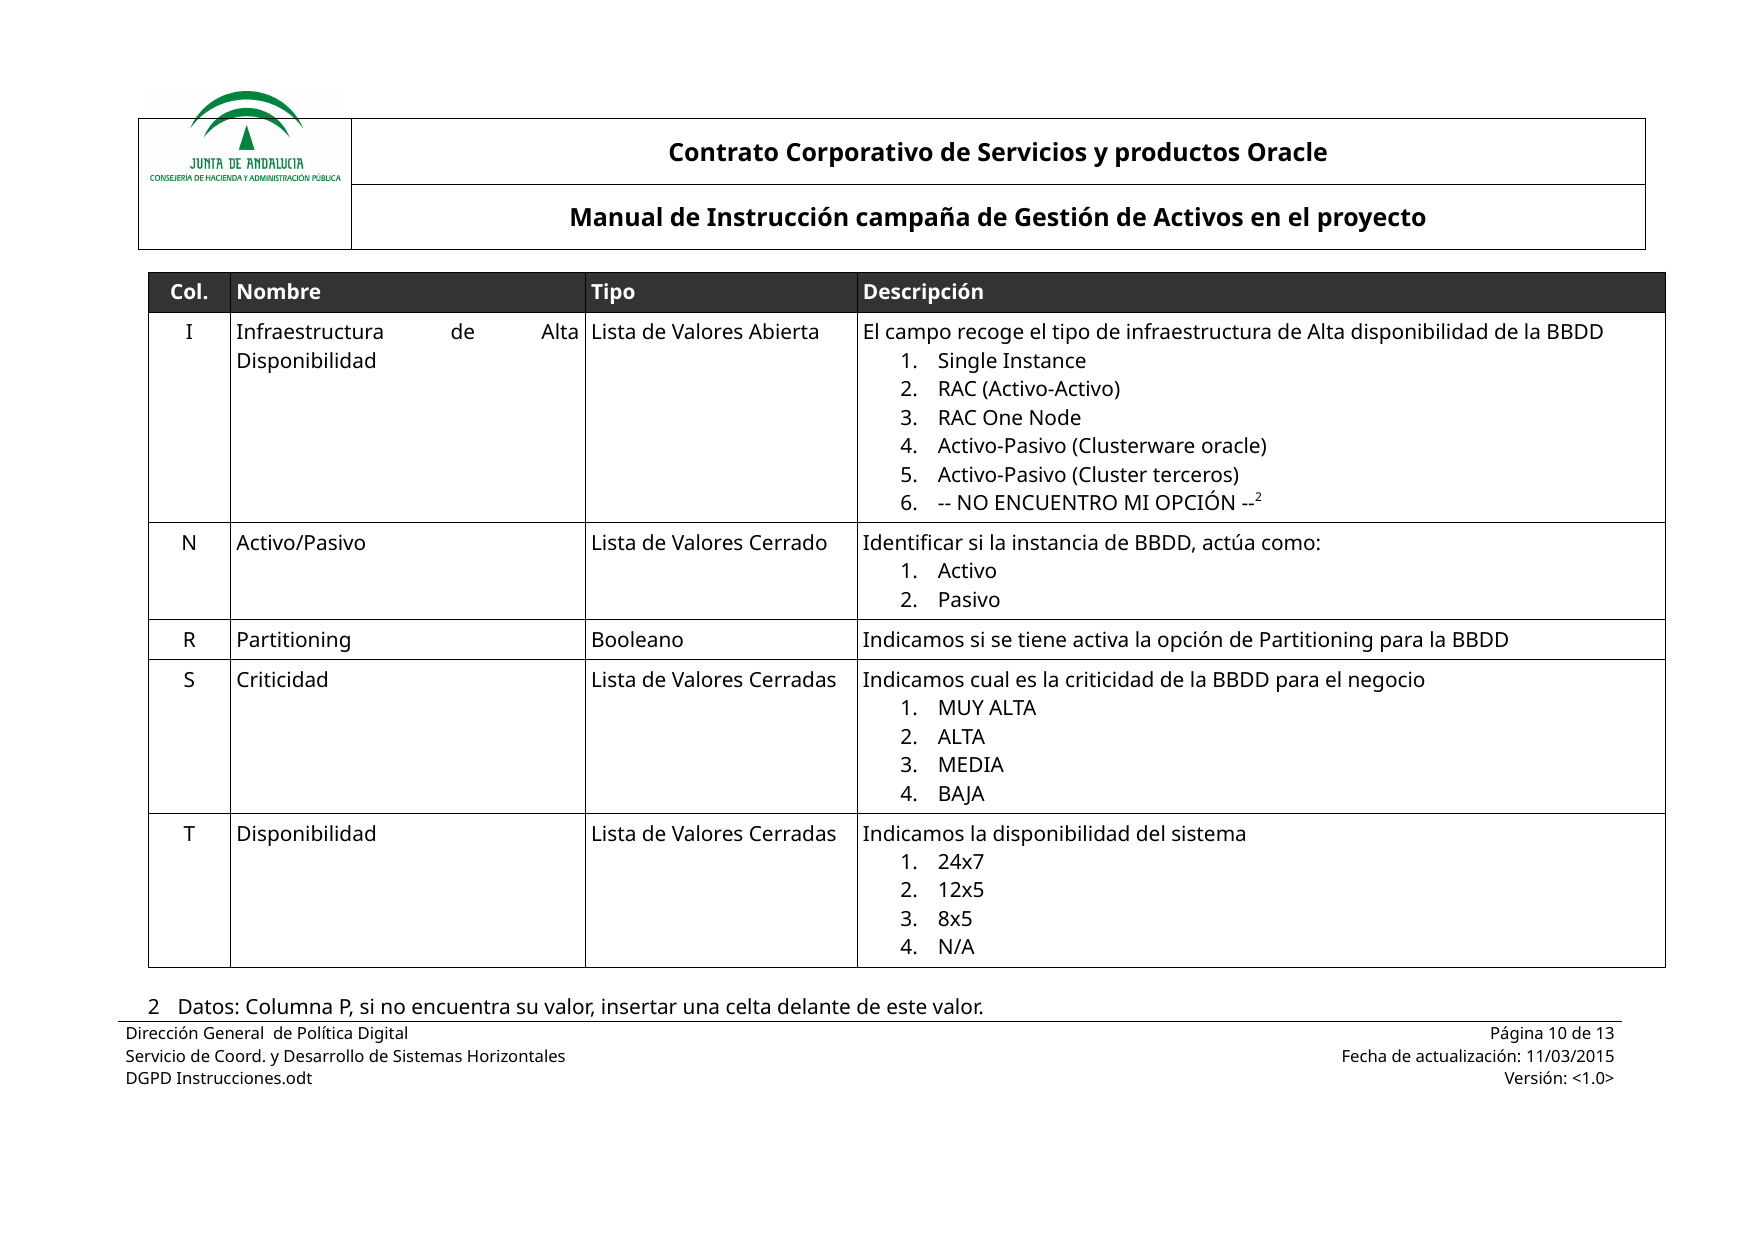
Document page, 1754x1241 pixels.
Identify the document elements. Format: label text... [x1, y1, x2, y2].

picture [149, 119, 342, 182]
table_cell Infraestructura de Alta Disponibilidad [231, 313, 585, 522]
picture [149, 89, 342, 118]
table_cell T [149, 814, 230, 967]
table_header Col. [149, 273, 230, 312]
table_cell Lista de Valores Cerradas [586, 814, 857, 967]
table_cell Indicamos si se tiene activa la opción de Partitioning para la BBDD [858, 620, 1665, 659]
table_cell Criticidad [231, 660, 585, 813]
table_header Tipo [586, 273, 857, 312]
table_cell Indicamos cual es la criticidad de la BBDD para el negocio MUY ALTA ALTA MEDIA BAJA [858, 660, 1665, 813]
table_cell R [149, 620, 230, 659]
table_cell Lista de Valores Abierta [586, 313, 857, 522]
table_cell S [149, 660, 230, 813]
table_cell Activo/Pasivo [231, 523, 585, 619]
table_cell El campo recoge el tipo de infraestructura de Alta disponibilidad de la BBDD Single Instance RAC (Activo-Activo) RAC One Node Activo-Pasivo (Clusterware oracle) Activo-Pasivo (Cluster terceros) -- NO ENCUENTRO MI OPCIÓN -- [858, 313, 1665, 522]
table_cell N [149, 523, 230, 619]
table_cell Booleano [586, 620, 857, 659]
table_cell I [149, 313, 230, 522]
table_cell Lista de Valores Cerradas [586, 660, 857, 813]
table_header Nombre [231, 273, 585, 312]
table_cell Lista de Valores Cerrado [586, 523, 857, 619]
table_cell Disponibilidad [231, 814, 585, 967]
table_cell Partitioning [231, 620, 585, 659]
table_cell Identificar si la instancia de BBDD, actúa como: Activo Pasivo [858, 523, 1665, 619]
table_cell Indicamos la disponibilidad del sistema 24x7 12x5 8x5 N/A [858, 814, 1665, 967]
table_header Descripción [858, 273, 1665, 312]
